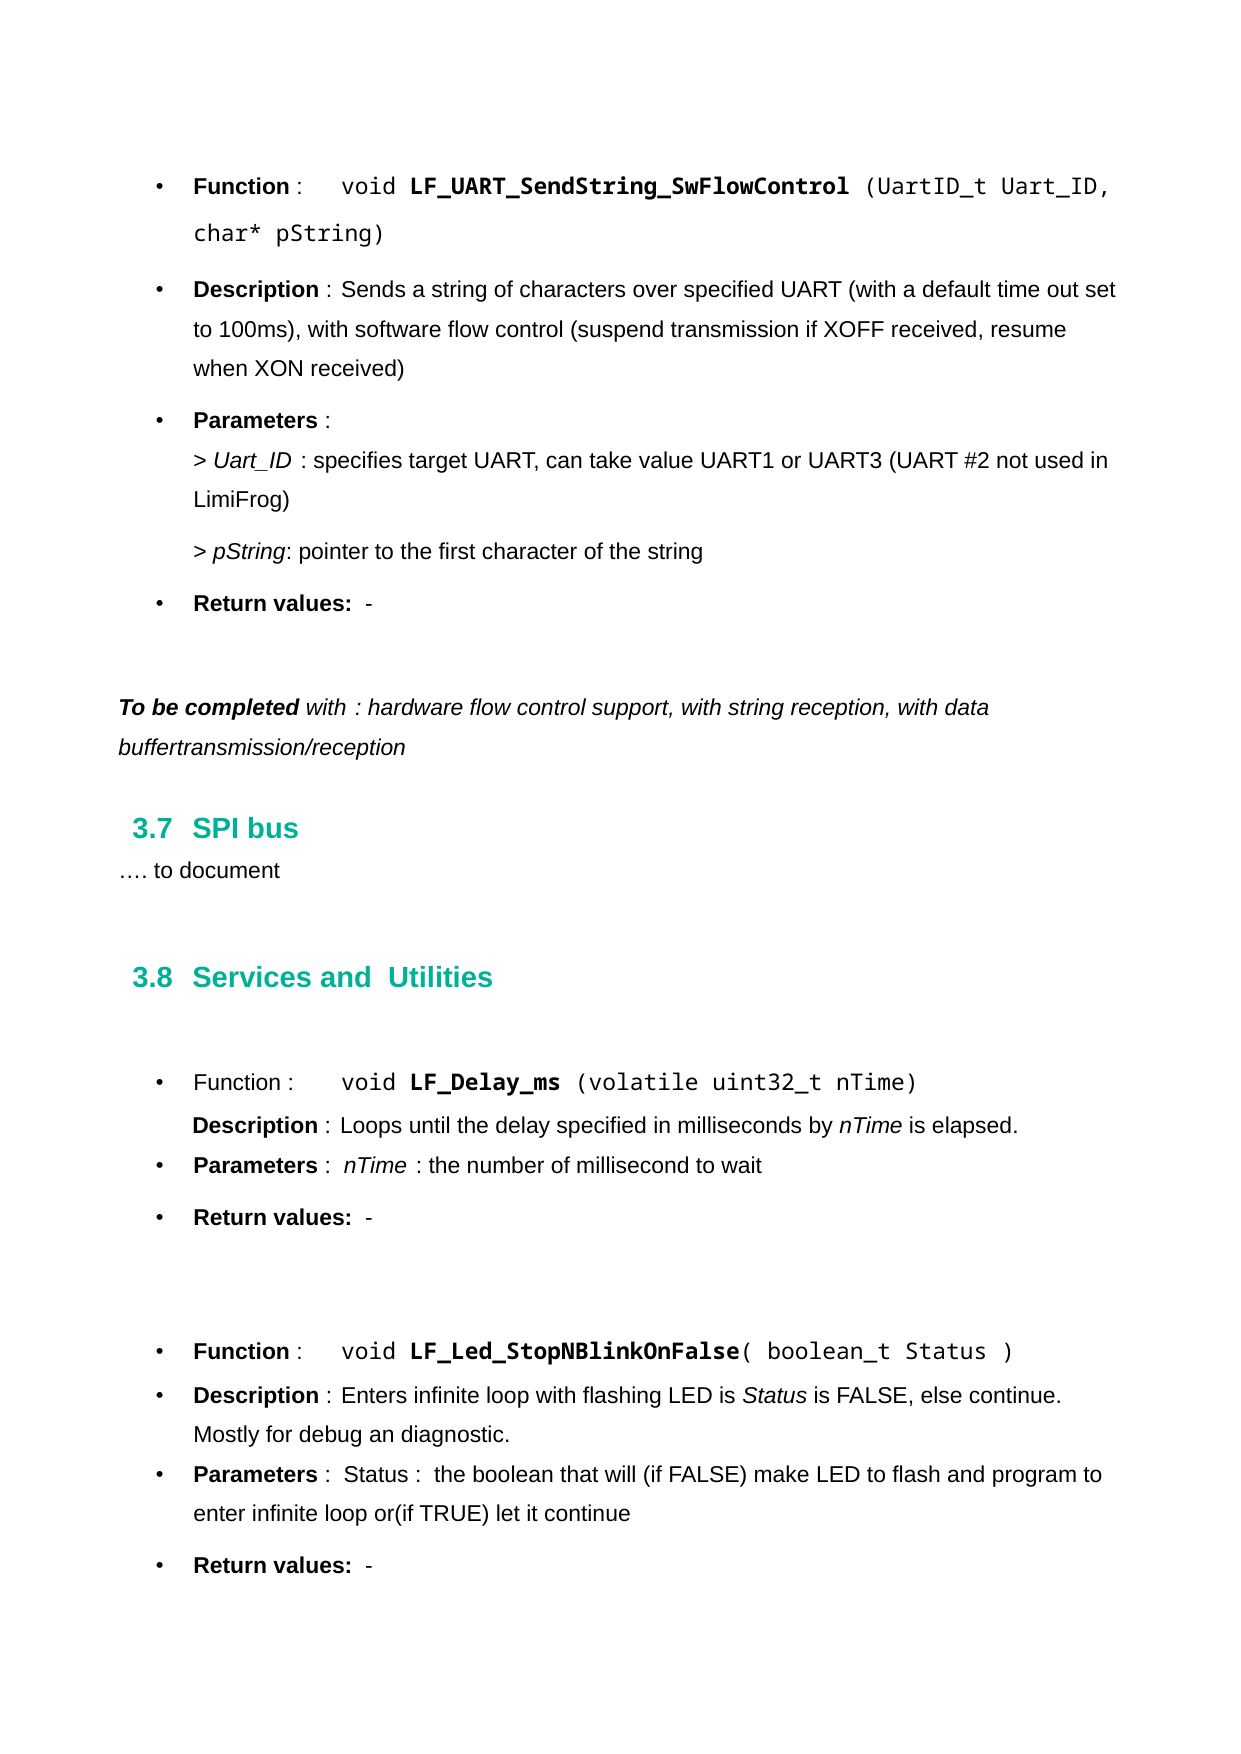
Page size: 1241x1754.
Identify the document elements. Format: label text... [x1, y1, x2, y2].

list Parameters : > Uart_ID : specifies target UART, can take value UART1 or UART3 (UART #2 not used in LimiFrog) [156, 407, 1122, 513]
list Return values: - [156, 1552, 1122, 1578]
subtitle Services and Utilities [132, 960, 1122, 993]
list Parameters : Status : the boolean that will (if FALSE) make LED to flash and program to enter infinite loop or(if TRUE) let it continue [156, 1461, 1122, 1526]
list Parameters : nTime : the number of millisecond to wait [156, 1152, 1122, 1178]
list Function : void LF_Led_StopNBlinkOnFalse( boolean_t Status ) [156, 1335, 1122, 1366]
text …. to document [118, 857, 1122, 883]
text To be completed with : hardware flow control support, with string reception, with data buffertransmission/reception [118, 694, 1122, 760]
list > pString: pointer to the first character of the string [156, 538, 1122, 564]
list Description : Sends a string of characters over specified UART (with a default time out set to 100ms), with software flow control (suspend transmission if XOFF received, resume when XON received) [156, 276, 1122, 382]
list Description : Enters infinite loop with flashing LED is Status is FALSE, else continue. Mostly for debug an diagnostic. [156, 1382, 1122, 1447]
subtitle SPI bus [132, 811, 1122, 844]
list Return values: - [156, 1204, 1122, 1230]
text Description : Loops until the delay specified in milliseconds by nTime is elapsed. [118, 1112, 1122, 1139]
list Function : void LF_Delay_ms (volatile uint32_t nTime) [156, 1065, 1122, 1097]
list Function : void LF_UART_SendString_SwFlowControl (UartID_t Uart_ID, char* pString) [156, 170, 1122, 248]
list Return values: - [156, 590, 1122, 617]
